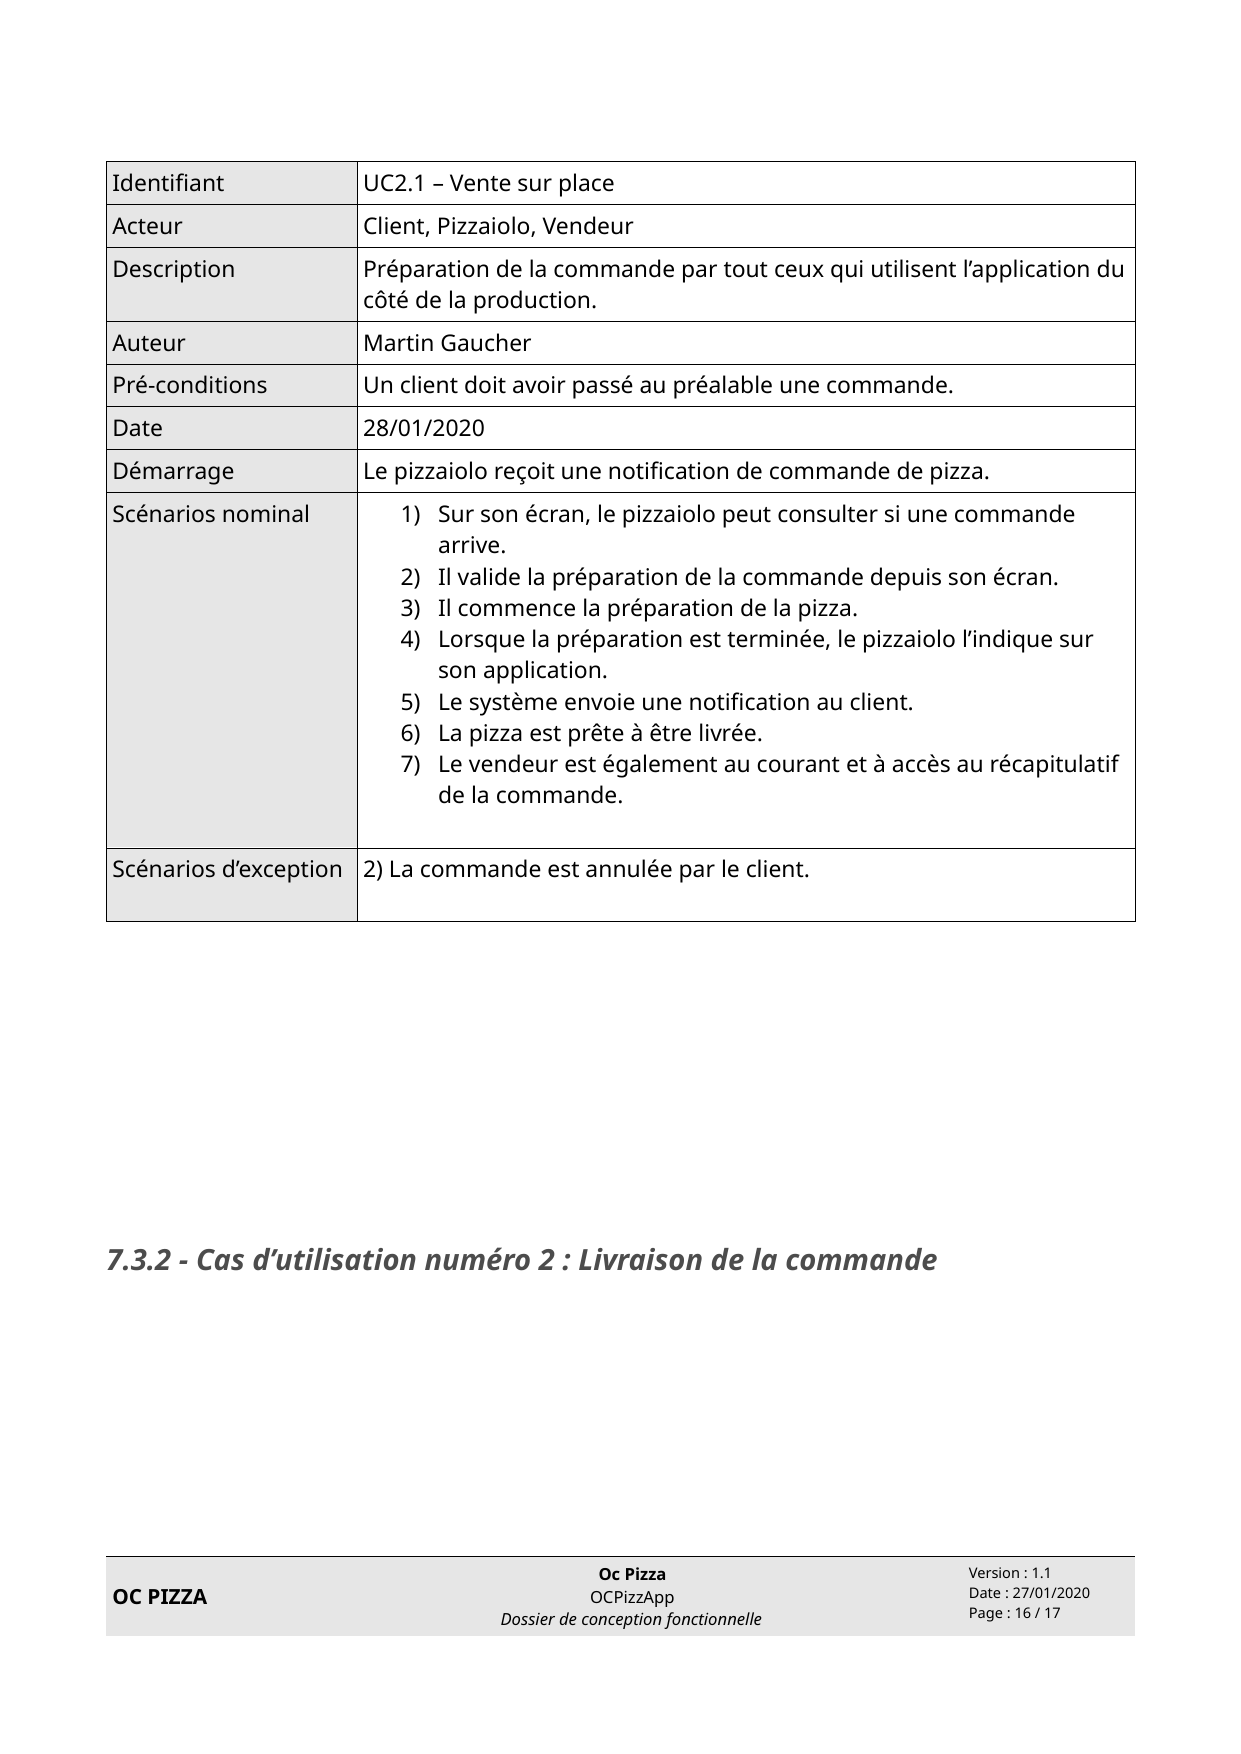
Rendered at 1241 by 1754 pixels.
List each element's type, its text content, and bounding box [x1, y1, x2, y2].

table_cell 28/01/2020 [358, 407, 1135, 449]
table_cell Auteur [107, 322, 357, 364]
table_cell Démarrage [107, 450, 357, 492]
table_cell Date [107, 407, 357, 449]
table_cell 2) La commande est annulée par le client. [358, 849, 1135, 921]
subtitle Cas d’utilisation numéro 2 : Livraison de la commande [106, 1239, 1134, 1279]
table_cell Scénarios nominal [107, 493, 357, 847]
table_cell Client, Pizzaiolo, Vendeur [358, 205, 1135, 247]
table_cell Martin Gaucher [358, 322, 1135, 364]
table_cell Acteur [107, 205, 357, 247]
table_cell Scénarios d’exception [107, 849, 357, 921]
table_cell Préparation de la commande par tout ceux qui utilisent l’application du côté de la production. [358, 248, 1135, 321]
table_cell Description [107, 248, 357, 321]
table_header UC2.1 – Vente sur place [358, 162, 1135, 204]
table_header Identifiant [107, 162, 357, 204]
table_cell Sur son écran, le pizzaiolo peut consulter si une commande arrive. Il valide la préparation de la commande depuis son écran. Il commence la préparation de la pizza. Lorsque la préparation est terminée, le pizzaiolo l’indique sur son application. Le système envoie une notification au client. La pizza est prête à être livrée. Le vendeur est également au courant et à accès au récapitulatif de la commande. [358, 493, 1135, 847]
table_cell Pré-conditions [107, 365, 357, 406]
table_cell Le pizzaiolo reçoit une notification de commande de pizza. [358, 450, 1135, 492]
table_cell Un client doit avoir passé au préalable une commande. [358, 365, 1135, 406]
